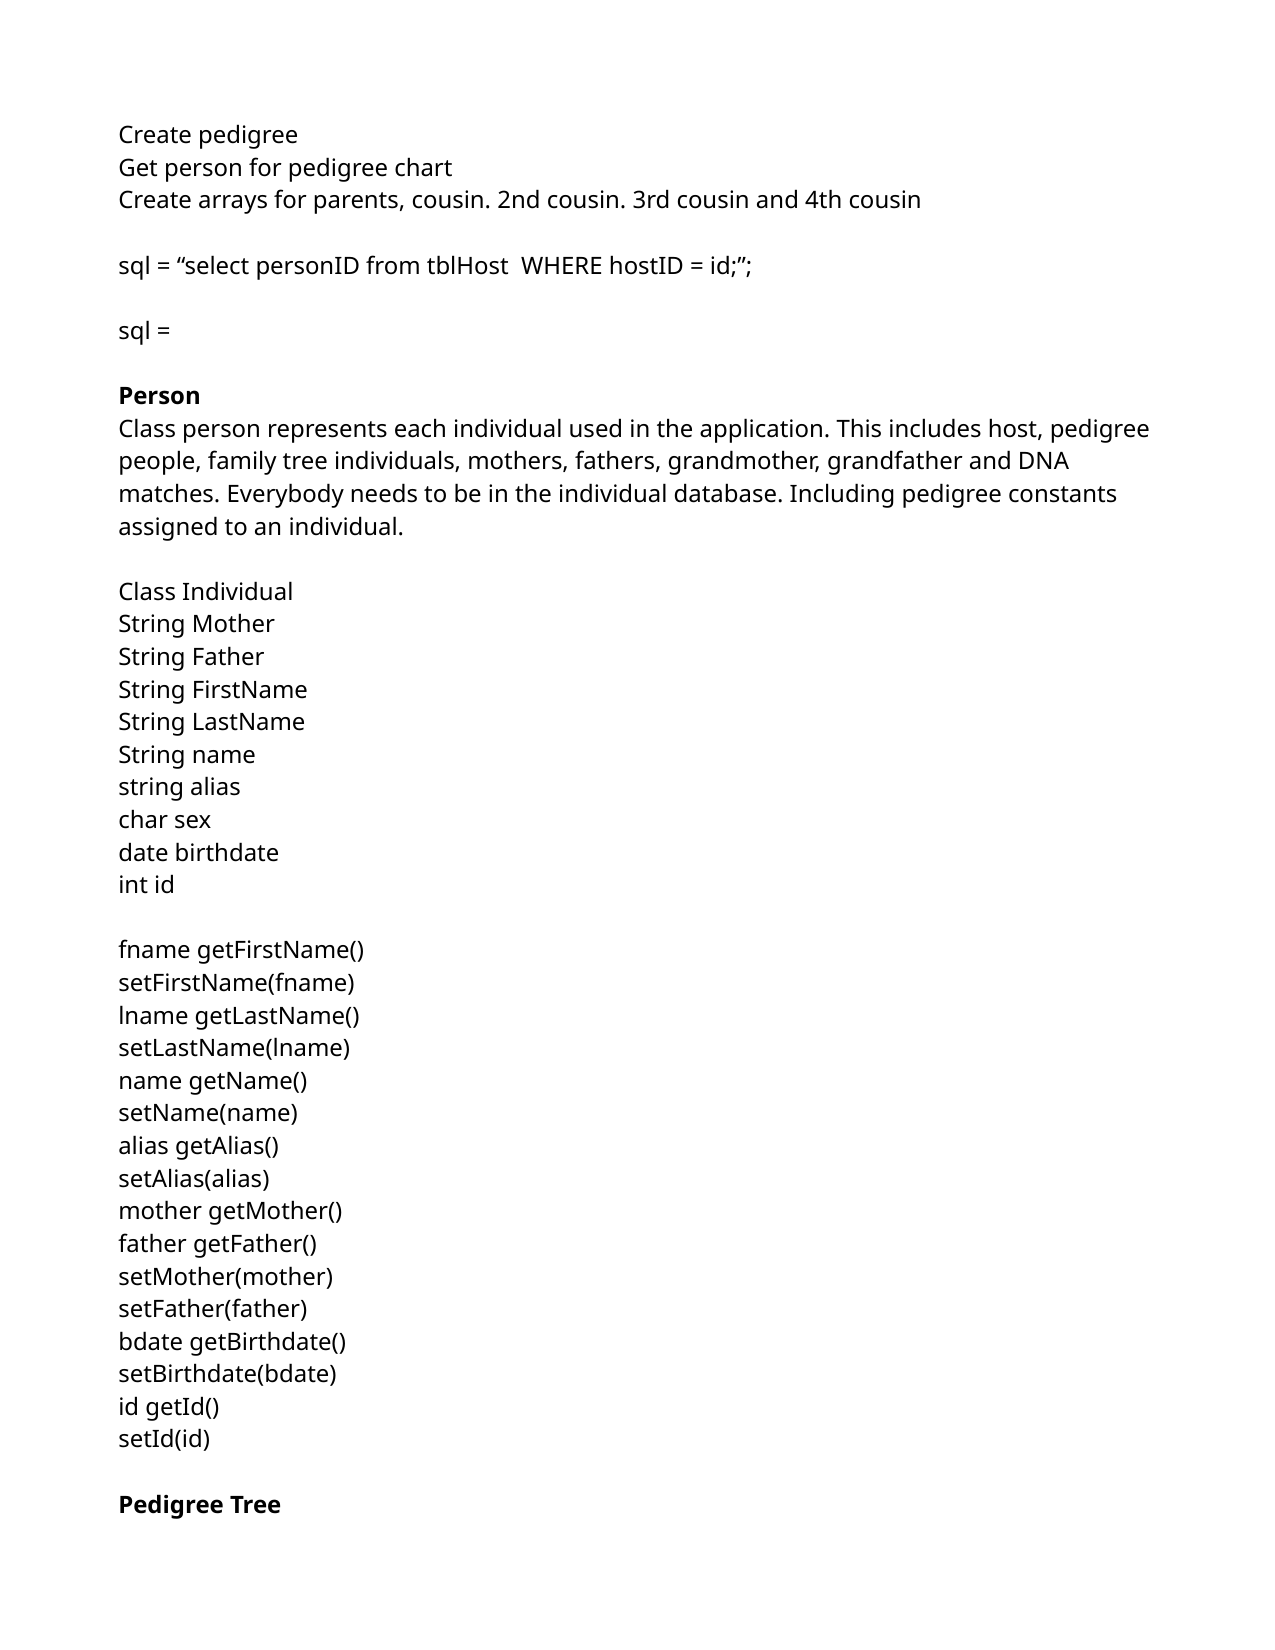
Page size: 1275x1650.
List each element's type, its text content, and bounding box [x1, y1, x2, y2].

text father getFather() [118, 1227, 1157, 1259]
text sql = “select personID from tblHost WHERE hostID = id;”; [118, 248, 1157, 281]
text String Father [118, 640, 1157, 672]
text Create arrays for parents, cousin. 2nd cousin. 3rd cousin and 4th cousin [118, 183, 1157, 216]
text String FirstName [118, 672, 1157, 705]
text name getName() [118, 1064, 1157, 1096]
text String LastName [118, 705, 1157, 738]
text setBirthdate(bdate) [118, 1357, 1157, 1390]
text Create pedigree [118, 118, 1157, 151]
text setId(id) [118, 1422, 1157, 1455]
text id getId() [118, 1390, 1157, 1422]
text lname getLastName() [118, 998, 1157, 1031]
text Get person for pedigree chart [118, 151, 1157, 183]
text mother getMother() [118, 1194, 1157, 1227]
text date birthdate [118, 835, 1157, 868]
text alias getAlias() [118, 1129, 1157, 1161]
text char sex [118, 803, 1157, 835]
text Person [118, 379, 1157, 412]
text setLastName(lname) [118, 1031, 1157, 1064]
text fname getFirstName() [118, 933, 1157, 966]
text sql = [118, 314, 1157, 346]
text setFather(father) [118, 1292, 1157, 1324]
text Class person represents each individual used in the application. This includes host, pedigree people, family tree individuals, mothers, fathers, grandmother, grandfather and DNA matches. Everybody needs to be in the individual database. Including pedigree constants assigned to an individual. [118, 412, 1157, 542]
text setAlias(alias) [118, 1161, 1157, 1194]
text setName(name) [118, 1096, 1157, 1129]
text string alias [118, 770, 1157, 803]
text setFirstName(fname) [118, 966, 1157, 998]
text setMother(mother) [118, 1259, 1157, 1292]
text String name [118, 738, 1157, 770]
text Pedigree Tree [118, 1487, 1157, 1520]
text String Mother [118, 607, 1157, 640]
text int id [118, 868, 1157, 901]
text bdate getBirthdate() [118, 1324, 1157, 1357]
text Class Individual [118, 574, 1157, 607]
